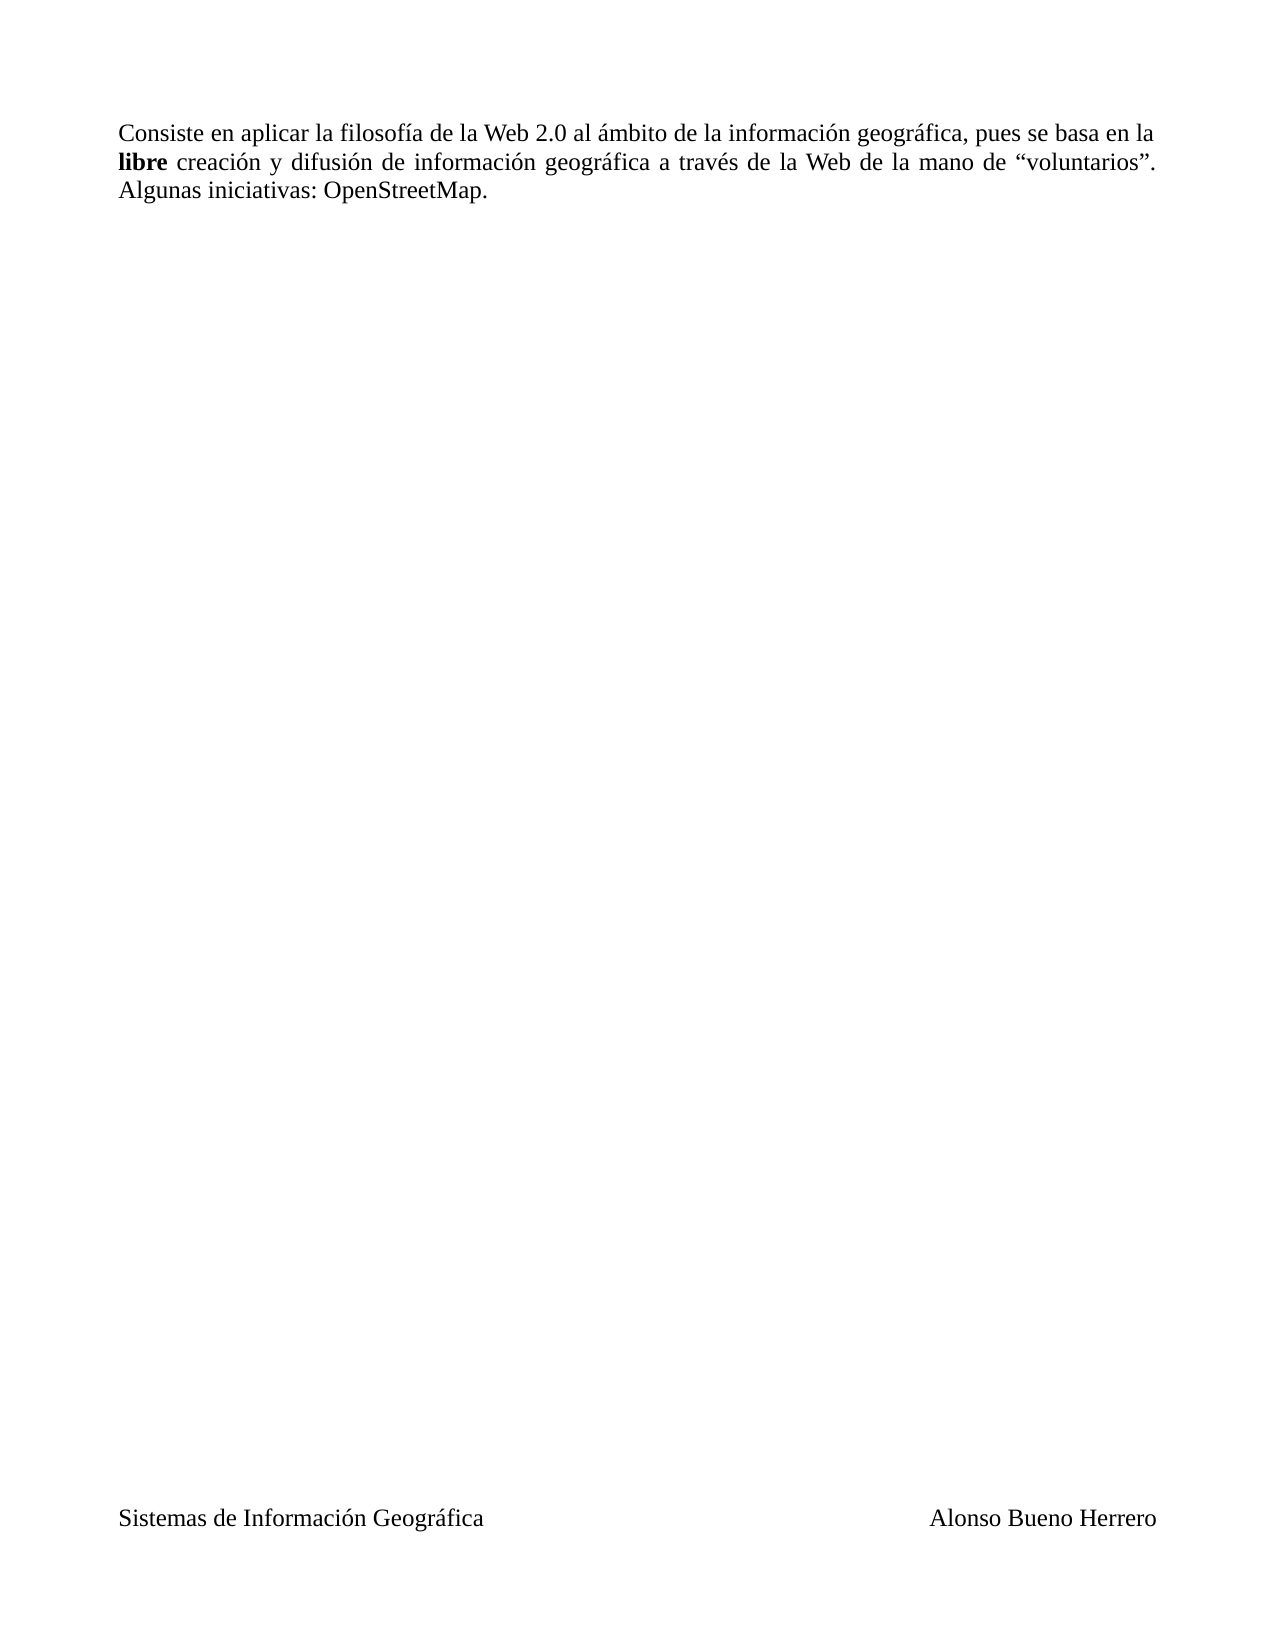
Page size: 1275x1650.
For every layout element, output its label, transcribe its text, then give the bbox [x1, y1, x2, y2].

text Consiste en aplicar la filosofía de la Web 2.0 al ámbito de la información geográfica, pues se basa en la libre creación y difusión de información geográfica a través de la Web de la mano de “voluntarios”. Algunas iniciativas: OpenStreetMap. [118, 118, 1157, 204]
